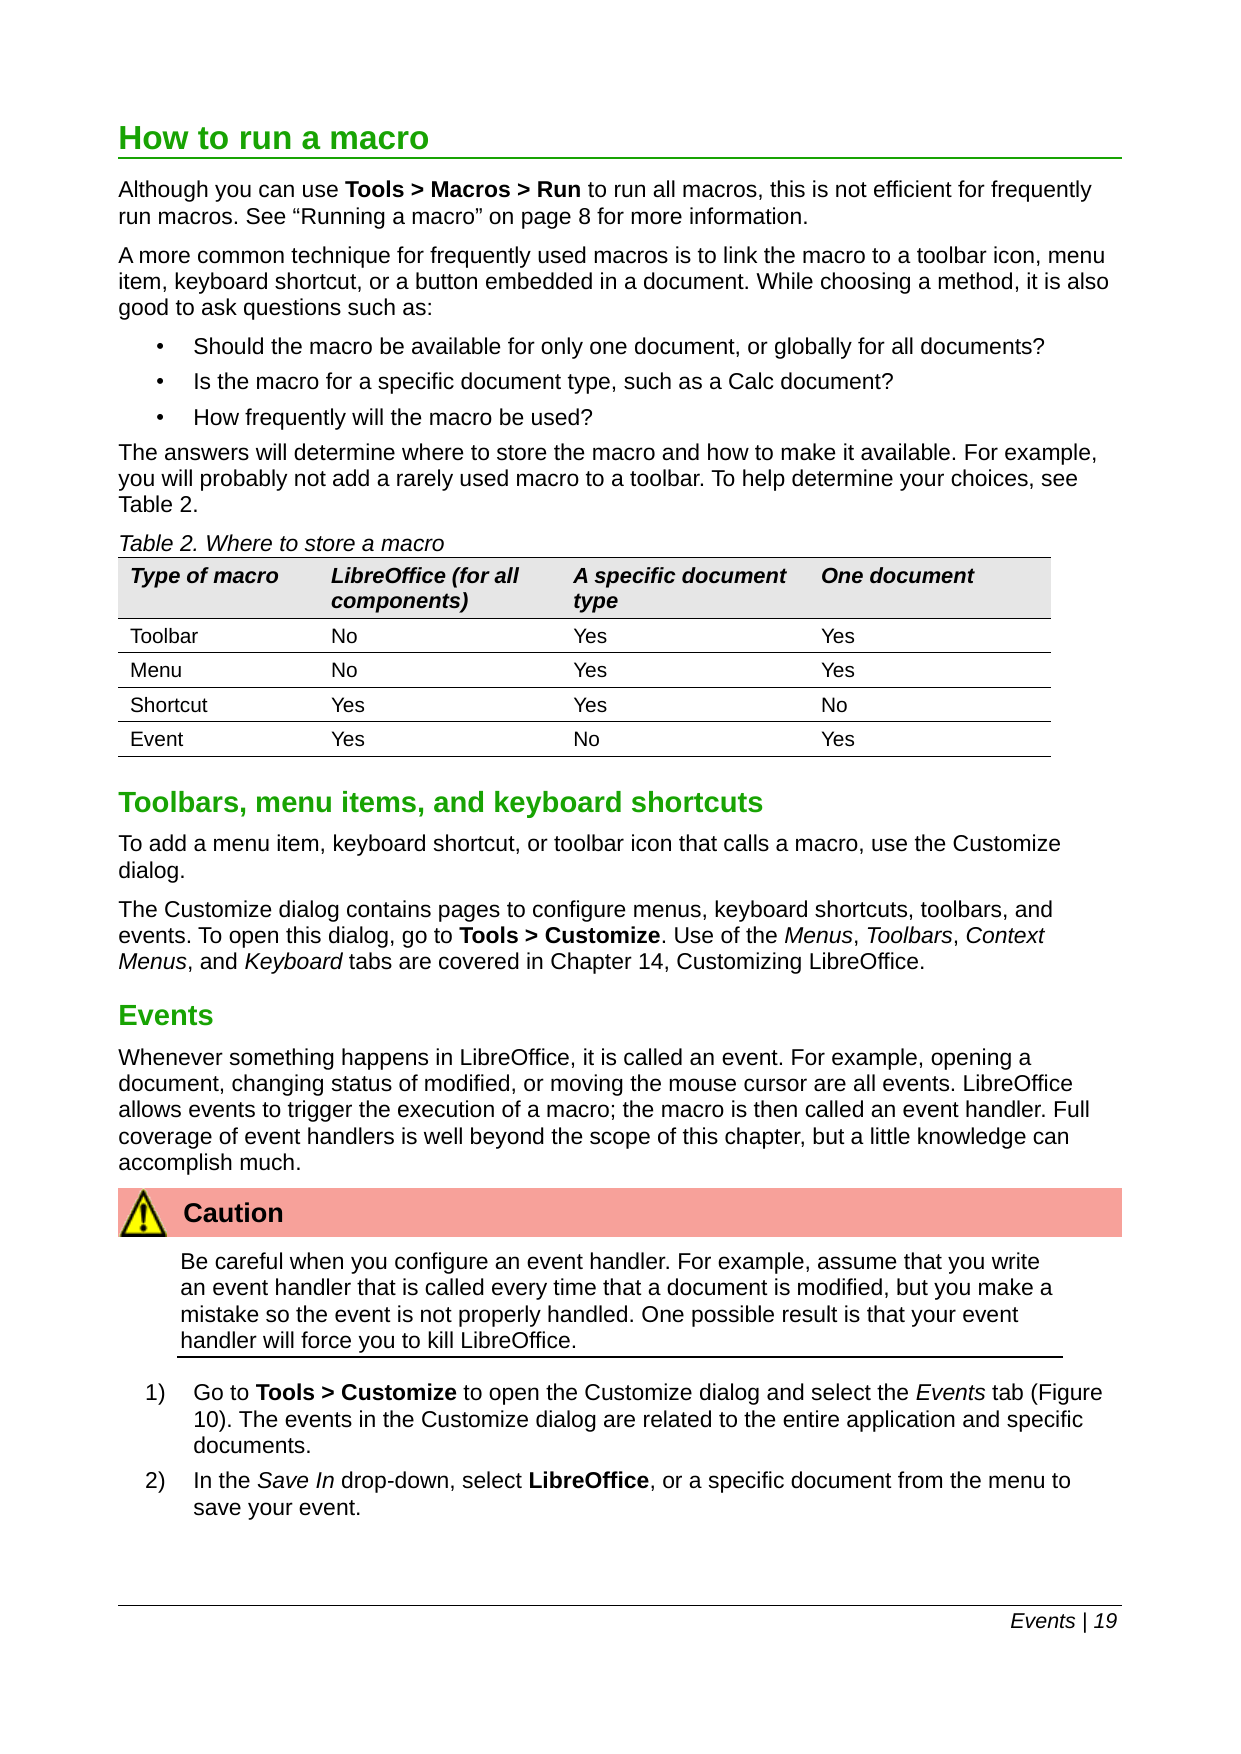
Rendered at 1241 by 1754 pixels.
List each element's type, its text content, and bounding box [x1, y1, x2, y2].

table_cell Toolbar [118, 619, 319, 652]
list Go to Tools > Customize to open the Customize dialog and select the Events tab (Figure 10). The events in the Customize dialog are related to the entire application and specific documents. [165, 1379, 1122, 1458]
subtitle Caution [167, 1188, 1122, 1237]
list A more common technique for frequently used macros is to link the macro to a toolbar icon, menu item, keyboard shortcut, or a button embedded in a document. While choosing a method, it is also good to ask questions such as: [118, 242, 1122, 321]
table_cell Yes [319, 688, 561, 721]
table_cell Yes [319, 722, 561, 756]
text The answers will determine where to store the macro and how to make it available. For example, you will probably not add a rarely used macro to a toolbar. To help determine your choices, see Table 2. [118, 439, 1122, 518]
text The Customize dialog contains pages to configure menus, keyboard shortcuts, toolbars, and events. To open this dialog, go to Tools > Customize. Use of the Menus, Toolbars, Context Menus, and Keyboard tabs are covered in Chapter 14, Customizing LibreOffice. [118, 896, 1122, 975]
subtitle How to run a macro [118, 118, 1122, 157]
list How frequently will the macro be used? [156, 403, 1122, 430]
table_cell Menu [118, 653, 319, 687]
table_cell Event [118, 722, 319, 756]
subtitle Events [118, 998, 1122, 1032]
table_cell No [561, 722, 809, 756]
table_header Type of macro [118, 558, 319, 618]
table_cell Yes [561, 688, 809, 721]
list Is the macro for a specific document type, such as a Calc document? [156, 368, 1122, 395]
table_cell Yes [809, 619, 1051, 652]
table_cell Shortcut [118, 688, 319, 721]
picture [119, 1188, 167, 1237]
table_cell No [319, 619, 561, 652]
text Be careful when you configure an event handler. For example, assume that you write an event handler that is called every time that a document is modified, but you make a mistake so the event is not properly handled. One possible result is that your event handler will force you to kill LibreOffice. [177, 1245, 1063, 1356]
table_cell Yes [809, 653, 1051, 687]
subtitle Toolbars, menu items, and keyboard shortcuts [118, 785, 1122, 819]
table_header A specific document type [561, 558, 809, 618]
table_cell Yes [561, 653, 809, 687]
table_cell Yes [561, 619, 809, 652]
list Although you can use Tools > Macros > Run to run all macros, this is not efficient for frequently run macros. See “Running a macro” on page 8 for more information. [118, 176, 1122, 229]
table_cell Yes [809, 722, 1051, 756]
text Whenever something happens in LibreOffice, it is called an event. For example, opening a document, changing status of modified, or moving the mouse cursor are all events. LibreOffice allows events to trigger the execution of a macro; the macro is then called an event handler. Full coverage of event handlers is well beyond the scope of this chapter, but a little knowledge can accomplish much. [118, 1044, 1122, 1175]
list Should the macro be available for only one document, or globally for all documents? [156, 333, 1122, 359]
list In the Save In drop-down, select LibreOffice, or a specific document from the menu to save your event. [165, 1467, 1122, 1520]
table_cell No [319, 653, 561, 687]
text To add a menu item, keyboard shortcut, or toolbar icon that calls a macro, use the Customize dialog. [118, 830, 1122, 883]
table_header One document [809, 558, 1051, 618]
table_cell No [809, 688, 1051, 721]
text Table 2. Where to store a macro [118, 530, 1122, 557]
table_header LibreOffice (for all components) [319, 558, 561, 618]
